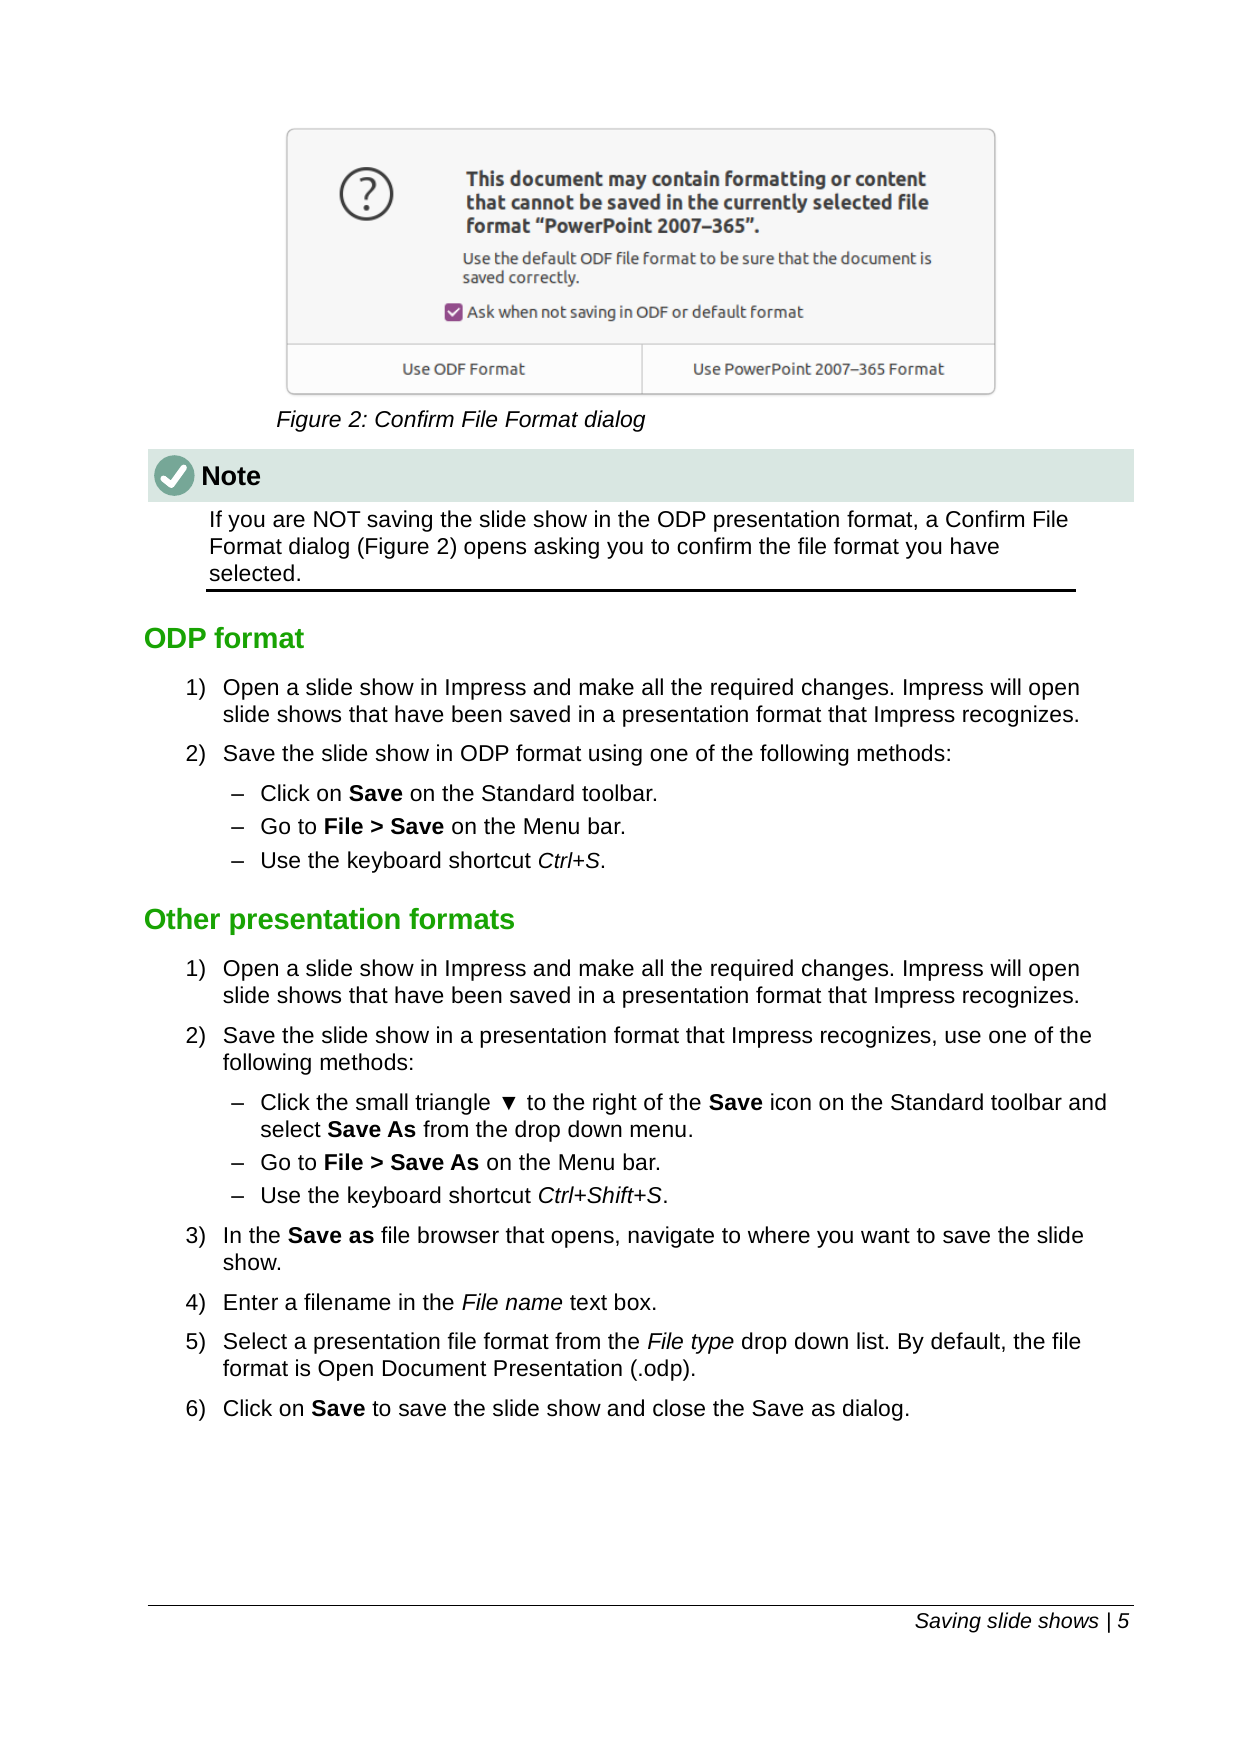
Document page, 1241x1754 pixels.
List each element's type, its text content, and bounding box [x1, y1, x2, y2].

list Select a presentation file format from the File type drop down list. By default, the file format is Open Document Presentation (.odp). [206, 1327, 1134, 1382]
subtitle Other presentation formats [143, 902, 1134, 936]
list Use the keyboard shortcut Ctrl+S. [231, 846, 1134, 873]
list Save the slide show in ODP format using one of the following methods: [206, 740, 1134, 767]
picture [276, 118, 1006, 405]
list Go to File > Save As on the Menu bar. [231, 1148, 1134, 1175]
list In the Save as file browser that opens, navigate to where you want to save the slide show. [206, 1221, 1134, 1275]
text Figure 2: Confirm File Format dialog [276, 405, 1005, 432]
list Click on Save on the Standard toolbar. [231, 779, 1134, 806]
list Click the small triangle ▼ to the right of the Save icon on the Standard toolbar and select Save As from the drop down menu. [231, 1088, 1134, 1142]
list Save the slide show in a presentation format that Impress recognizes, use one of the following methods: [206, 1021, 1134, 1075]
list Use the keyboard shortcut Ctrl+Shift+S. [231, 1182, 1134, 1209]
list Open a slide show in Impress and make all the required changes. Impress will open slide shows that have been saved in a presentation format that Impress recognizes. [206, 673, 1134, 727]
text If you are NOT saving the slide show in the ODP presentation format, a Confirm File Format dialog (Figure 2) opens asking you to confirm the file format you have selected. [206, 502, 1076, 589]
subtitle ODP format [143, 621, 1134, 654]
list Open a slide show in Impress and make all the required changes. Impress will open slide shows that have been saved in a presentation format that Impress recognizes. [206, 954, 1134, 1009]
list Click on Save to save the slide show and close the Save as dialog. [206, 1394, 1134, 1421]
list Enter a filename in the File name text box. [206, 1288, 1134, 1315]
subtitle Note [148, 449, 1134, 502]
list Go to File > Save on the Menu bar. [231, 813, 1134, 840]
